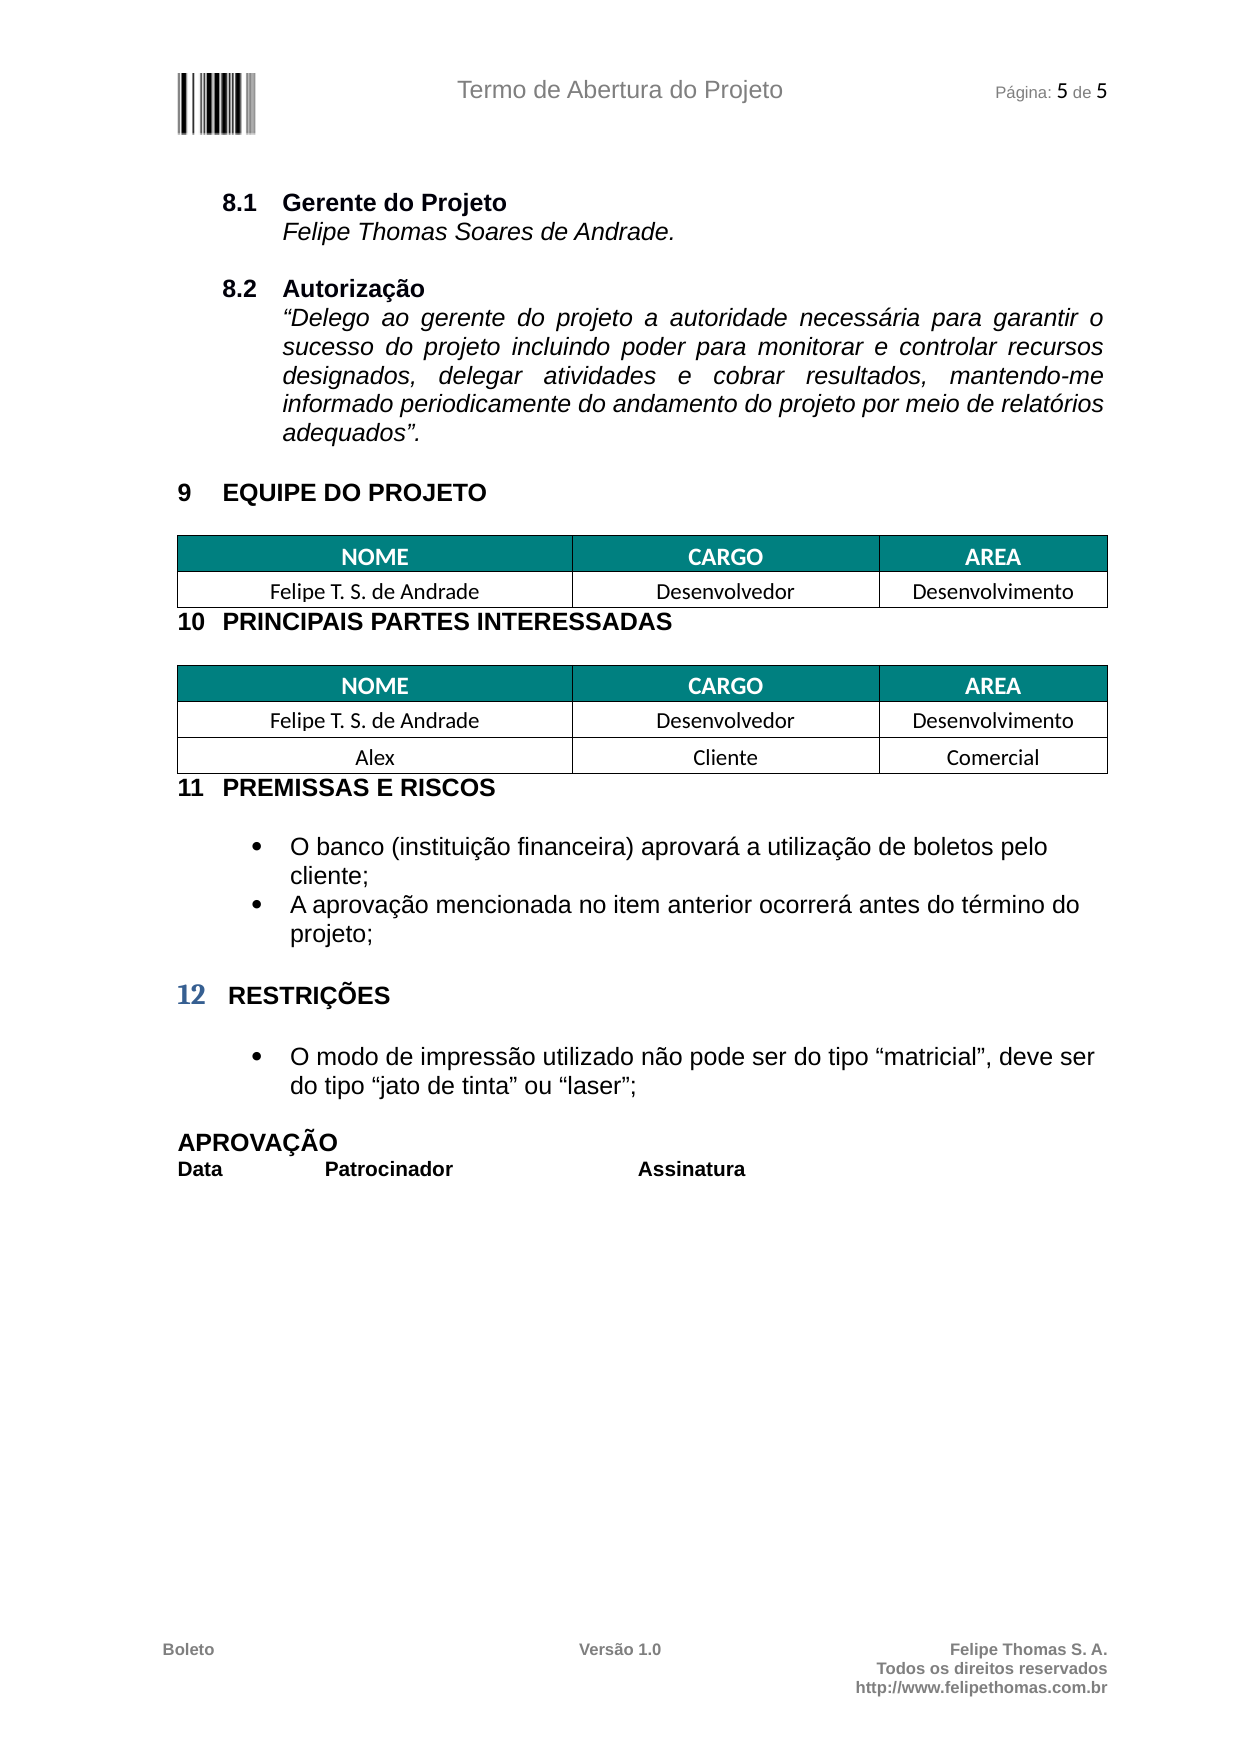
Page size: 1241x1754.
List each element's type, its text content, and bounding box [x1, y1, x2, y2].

subtitle Autorização [222, 274, 1107, 303]
table_cell Comercial [880, 738, 1107, 773]
table_header CARGO [573, 666, 879, 701]
table_cell Felipe T. S. de Andrade [178, 702, 572, 737]
table_cell Cliente [573, 738, 879, 773]
subtitle PRINCIPAIS PARTES INTERESSADAS [177, 608, 1107, 665]
list A aprovação mencionada no item anterior ocorrerá antes do término do projeto; [252, 890, 1107, 947]
subtitle EQUIPE DO PROJETO [177, 477, 1107, 506]
subtitle PREMISSAS E RISCOS [177, 774, 1107, 802]
table_header NOME [178, 666, 572, 701]
subtitle Gerente do Projeto [222, 188, 1107, 217]
table_cell Desenvolvedor [573, 702, 879, 737]
table_cell [313, 1202, 626, 1275]
table_header Data [166, 1157, 313, 1202]
table_header Assinatura [626, 1157, 1107, 1202]
subtitle RESTRIÇÕES [177, 978, 1107, 1011]
table_cell [166, 1202, 313, 1275]
table_cell Desenvolvimento [880, 572, 1107, 607]
table_cell Felipe T. S. de Andrade [178, 572, 572, 607]
list O modo de impressão utilizado não pode ser do tipo “matricial”, deve ser do tipo “jato de tinta” ou “laser”; [252, 1042, 1107, 1099]
table_cell Desenvolvedor [573, 572, 879, 607]
table_header Patrocinador [313, 1157, 626, 1202]
table_header CARGO [573, 536, 879, 571]
table_header AREA [880, 536, 1107, 571]
table_cell Alex [178, 738, 572, 773]
table_cell [626, 1202, 1107, 1275]
table_header AREA [880, 666, 1107, 701]
table_header NOME [178, 536, 572, 571]
text Felipe Thomas Soares de Andrade. [282, 217, 1108, 246]
table_cell Desenvolvimento [880, 702, 1107, 737]
text APROVAÇÃO [177, 1128, 1107, 1157]
text “Delego ao gerente do projeto a autoridade necessária para garantir o sucesso do projeto incluindo poder para monitorar e controlar recursos designados, delegar atividades e cobrar resultados, mantendo-me informado periodicamente do andamento do projeto por meio de relatórios adequados”. [282, 303, 1108, 447]
list O banco (instituição financeira) aprovará a utilização de boletos pelo cliente; [252, 832, 1107, 890]
picture [177, 73, 256, 135]
